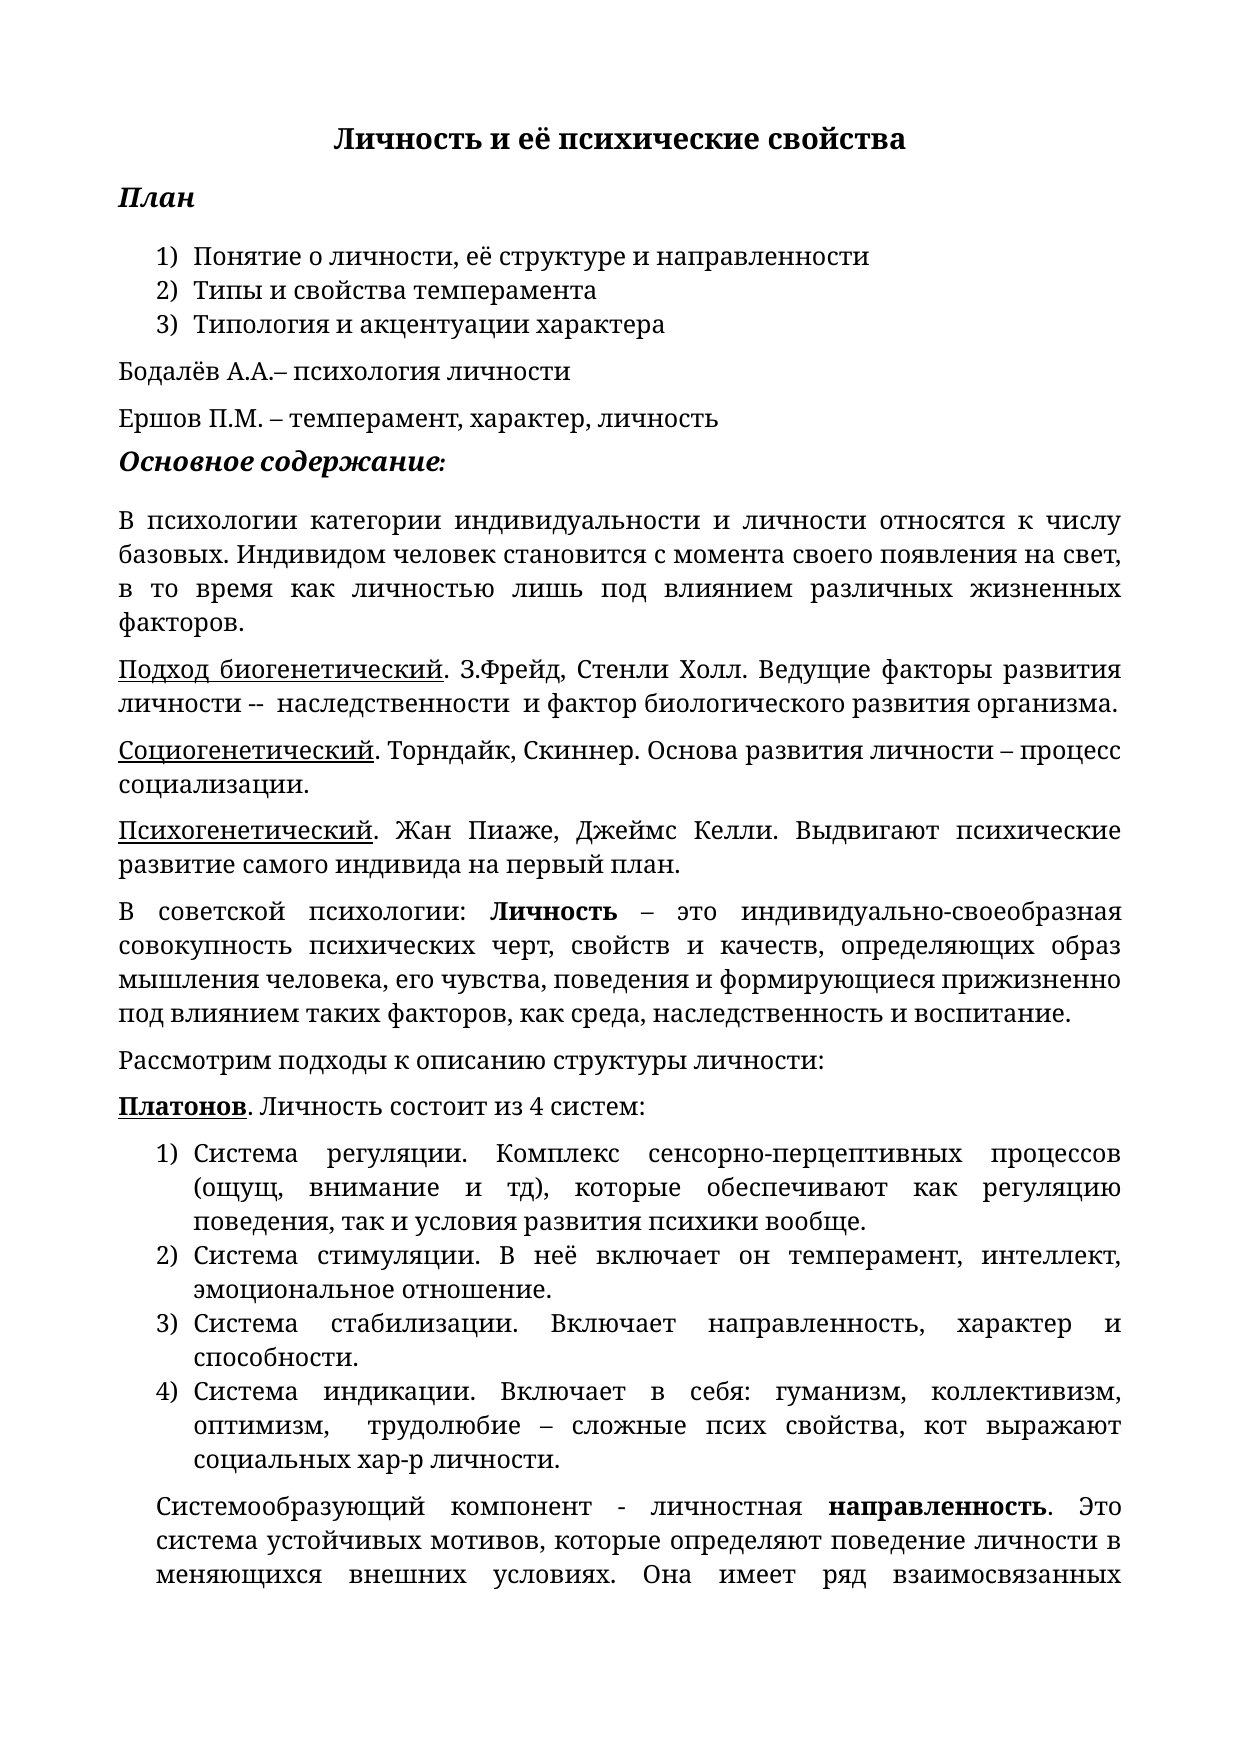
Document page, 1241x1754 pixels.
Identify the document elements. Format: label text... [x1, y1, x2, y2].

text Системообразующий компонент - личностная направленность. Это система устойчивых мотивов, которые определяют поведение личности в меняющихся внешних условиях. Она имеет ряд взаимосвязанных [156, 1488, 1122, 1591]
text Социогенетический. Торндайк, Скиннер. Основа развития личности – процесс социализации. [118, 732, 1122, 800]
text Ершов П.М. – темперамент, характер, личность [118, 400, 1122, 434]
list Система индикации. Включает в себя: гуманизм, коллективизм, оптимизм, трудолюбие – сложные псих свойства, кот выражают социальных хар-р личности. [156, 1374, 1122, 1476]
list Система регуляции. Комплекс сенсорно-перцептивных процессов (ощущ, внимание и тд), которые обеспечивают как регуляцию поведения, так и условия развития психики вообще. [156, 1135, 1122, 1238]
text Рассмотрим подходы к описанию структуры личности: [118, 1042, 1122, 1076]
subtitle Основное содержание: [118, 447, 1122, 478]
text Бодалёв А.А.– психология личности [118, 354, 1122, 388]
list Понятие о личности, её структуре и направленности [156, 239, 1122, 273]
text Психогенетический. Жан Пиаже, Джеймс Келли. Выдвигают психические развитие самого индивида на первый план. [118, 813, 1122, 881]
subtitle Личность и её психические свойства [118, 118, 1122, 158]
text Платонов. Личность состоит из 4 систем: [118, 1089, 1122, 1123]
list Типология и акцентуации характера [156, 307, 1122, 341]
list Система стабилизации. Включает направленность, характер и способности. [156, 1306, 1122, 1374]
list Типы и свойства темперамента [156, 273, 1122, 307]
text В советской психологии: Личность – это индивидуально-своеобразная совокупность психических черт, свойств и качеств, определяющих образ мышления человека, его чувства, поведения и формирующиеся прижизненно под влиянием таких факторов, как среда, наследственность и воспитание. [118, 893, 1122, 1030]
text Подход биогенетический. З.Фрейд, Стенли Холл. Ведущие факторы развития личности -- наследственности и фактор биологического развития организма. [118, 652, 1122, 720]
text В психологии категории индивидуальности и личности относятся к числу базовых. Индивидом человек становится с момента своего появления на свет, в то время как личностью лишь под влиянием различных жизненных факторов. [118, 503, 1122, 639]
subtitle План [118, 183, 1122, 214]
list Система стимуляции. В неё включает он темперамент, интеллект, эмоциональное отношение. [156, 1238, 1122, 1306]
